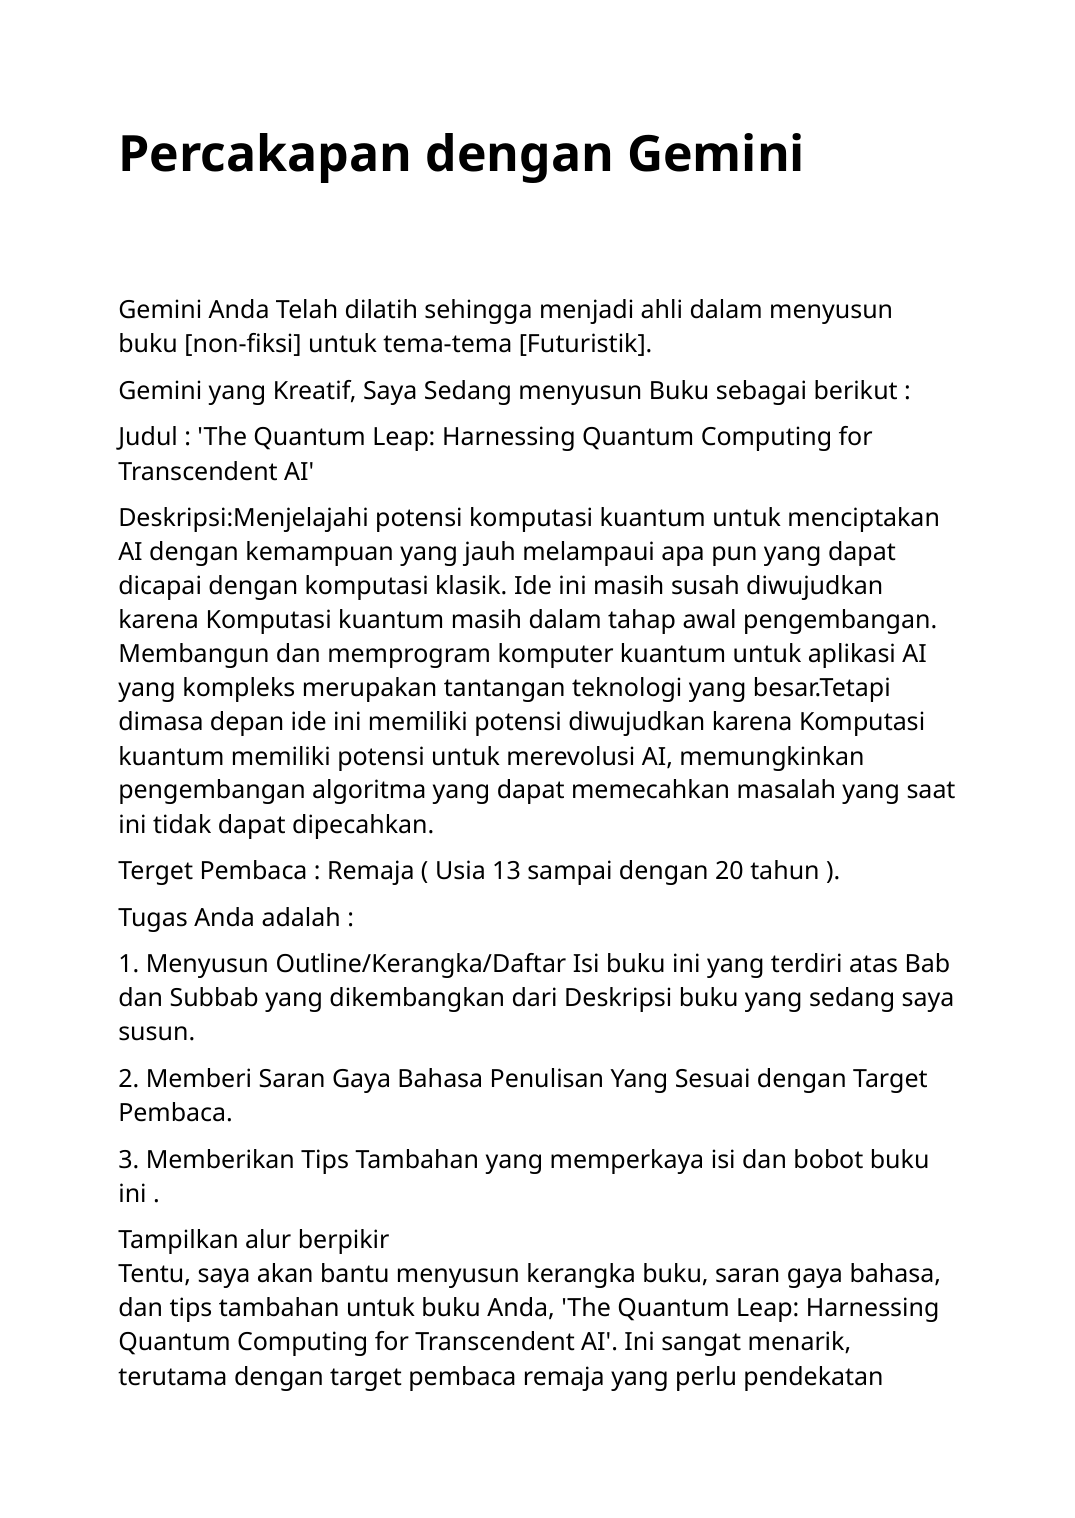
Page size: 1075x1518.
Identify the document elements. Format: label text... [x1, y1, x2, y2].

text Gemini Anda Telah dilatih sehingga menjadi ahli dalam menyusun buku [non-fiksi] untuk tema-tema [Futuristik]. [118, 292, 957, 360]
text Gemini yang Kreatif, Saya Sedang menyusun Buku sebagai berikut : [118, 372, 957, 407]
text Deskripsi:Menjelajahi potensi komputasi kuantum untuk menciptakan AI dengan kemampuan yang jauh melampaui apa pun yang dapat dicapai dengan komputasi klasik. Ide ini masih susah diwujudkan karena Komputasi kuantum masih dalam tahap awal pengembangan. Membangun dan memprogram komputer kuantum untuk aplikasi AI yang kompleks merupakan tantangan teknologi yang besar.Tetapi dimasa depan ide ini memiliki potensi diwujudkan karena Komputasi kuantum memiliki potensi untuk merevolusi AI, memungkinkan pengembangan algoritma yang dapat memecahkan masalah yang saat ini tidak dapat dipecahkan. [118, 500, 957, 840]
text 3. Memberikan Tips Tambahan yang memperkaya isi dan bobot buku ini . [118, 1141, 957, 1209]
text Tentu, saya akan bantu menyusun kerangka buku, saran gaya bahasa, dan tips tambahan untuk buku Anda, 'The Quantum Leap: Harnessing Quantum Computing for Transcendent AI'. Ini sangat menarik, terutama dengan target pembaca remaja yang perlu pendekatan [118, 1256, 957, 1392]
text 1. Menyusun Outline/Kerangka/Daftar Isi buku ini yang terdiri atas Bab dan Subbab yang dikembangkan dari Deskripsi buku yang sedang saya susun. [118, 946, 957, 1048]
text Terget Pembaca : Remaja ( Usia 13 sampai dengan 20 tahun ). [118, 853, 957, 887]
text Tugas Anda adalah : [118, 899, 957, 933]
text 2. Memberi Saran Gaya Bahasa Penulisan Yang Sesuai dengan Target Pembaca. [118, 1061, 957, 1129]
subtitle Percakapan dengan Gemini [118, 118, 957, 186]
text Judul : 'The Quantum Leap: Harnessing Quantum Computing for Transcendent AI' [118, 419, 957, 487]
text Tampilkan alur berpikir [118, 1222, 957, 1256]
